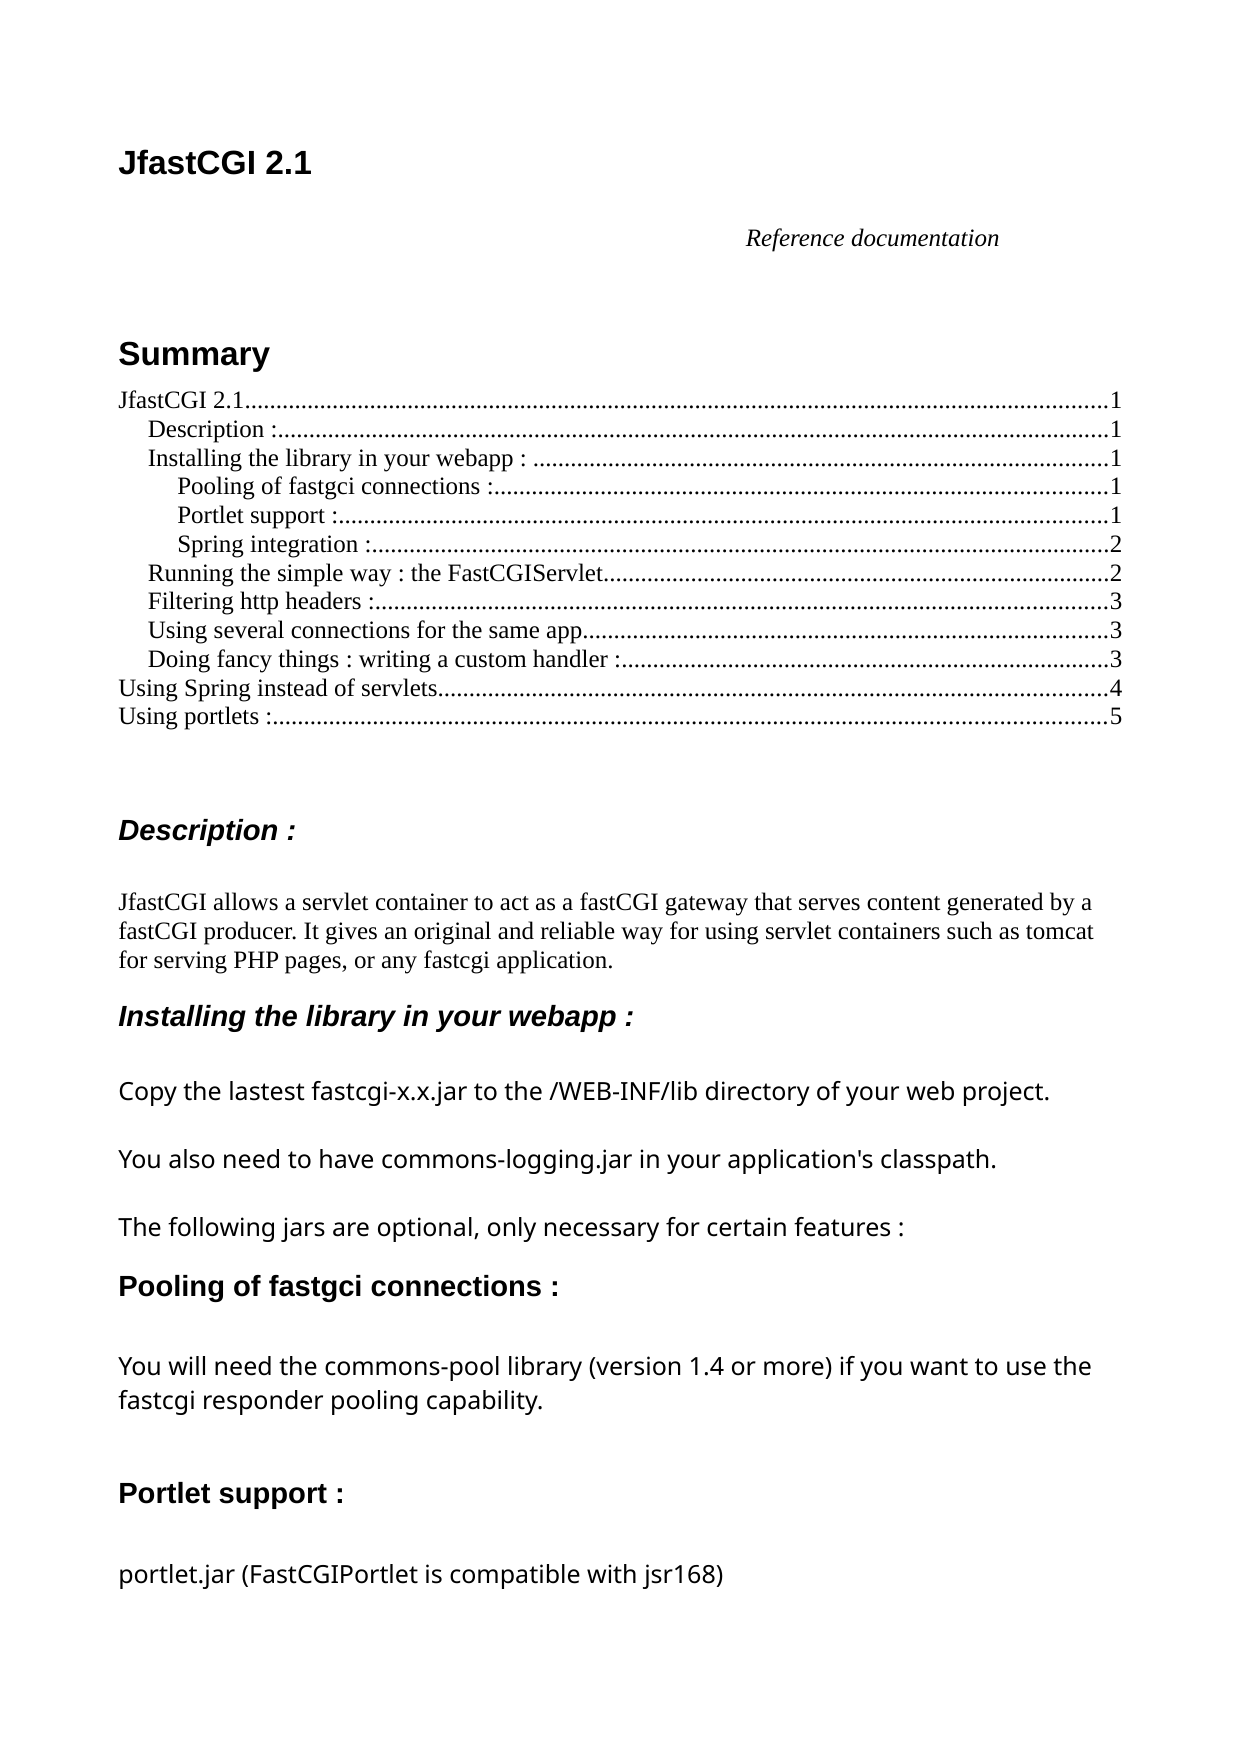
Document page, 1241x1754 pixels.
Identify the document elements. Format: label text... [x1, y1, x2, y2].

text Description : 1 [148, 414, 1122, 443]
text Filtering http headers : 3 [148, 586, 1122, 615]
text You also need to have commons-logging.jar in your application's classpath. [118, 1142, 1122, 1176]
text Spring integration : 2 [177, 529, 1122, 558]
text Installing the library in your webapp : 1 [148, 443, 1122, 471]
text portlet.jar (FastCGIPortlet is compatible with jsr168) [118, 1556, 1122, 1590]
text Doing fancy things : writing a custom handler : 3 [148, 644, 1122, 673]
subtitle Installing the library in your webapp : [118, 999, 1122, 1032]
text JfastCGI allows a servlet container to act as a fastCGI gateway that serves content generated by a fastCGI producer. It gives an original and reliable way for using servlet containers such as tomcat for serving PHP pages, or any fastcgi application. [118, 887, 1122, 974]
text Copy the lastest fastcgi-x.x.jar to the /WEB-INF/lib directory of your web project. [118, 1073, 1122, 1108]
text Using several connections for the same app 3 [148, 615, 1122, 644]
subtitle Portlet support : [118, 1476, 1122, 1510]
text The following jars are optional, only necessary for certain features : [118, 1210, 1122, 1244]
text You will need the commons-pool library (version 1.4 or more) if you want to use the fastcgi responder pooling capability. [118, 1349, 1122, 1417]
text Portlet support : 1 [177, 500, 1122, 529]
subtitle Summary [118, 334, 1122, 373]
text Reference documentation [118, 223, 1002, 252]
text Running the simple way : the FastCGIServlet 2 [148, 558, 1122, 586]
text Pooling of fastgci connections : 1 [177, 471, 1122, 500]
subtitle Pooling of fastgci connections : [118, 1269, 1122, 1302]
text Using portlets : 5 [118, 701, 1122, 730]
text Using Spring instead of servlets 4 [118, 673, 1122, 701]
subtitle JfastCGI 2.1 [118, 143, 1122, 182]
subtitle Description : [118, 813, 1122, 846]
text JfastCGI 2.1 1 [118, 385, 1122, 414]
